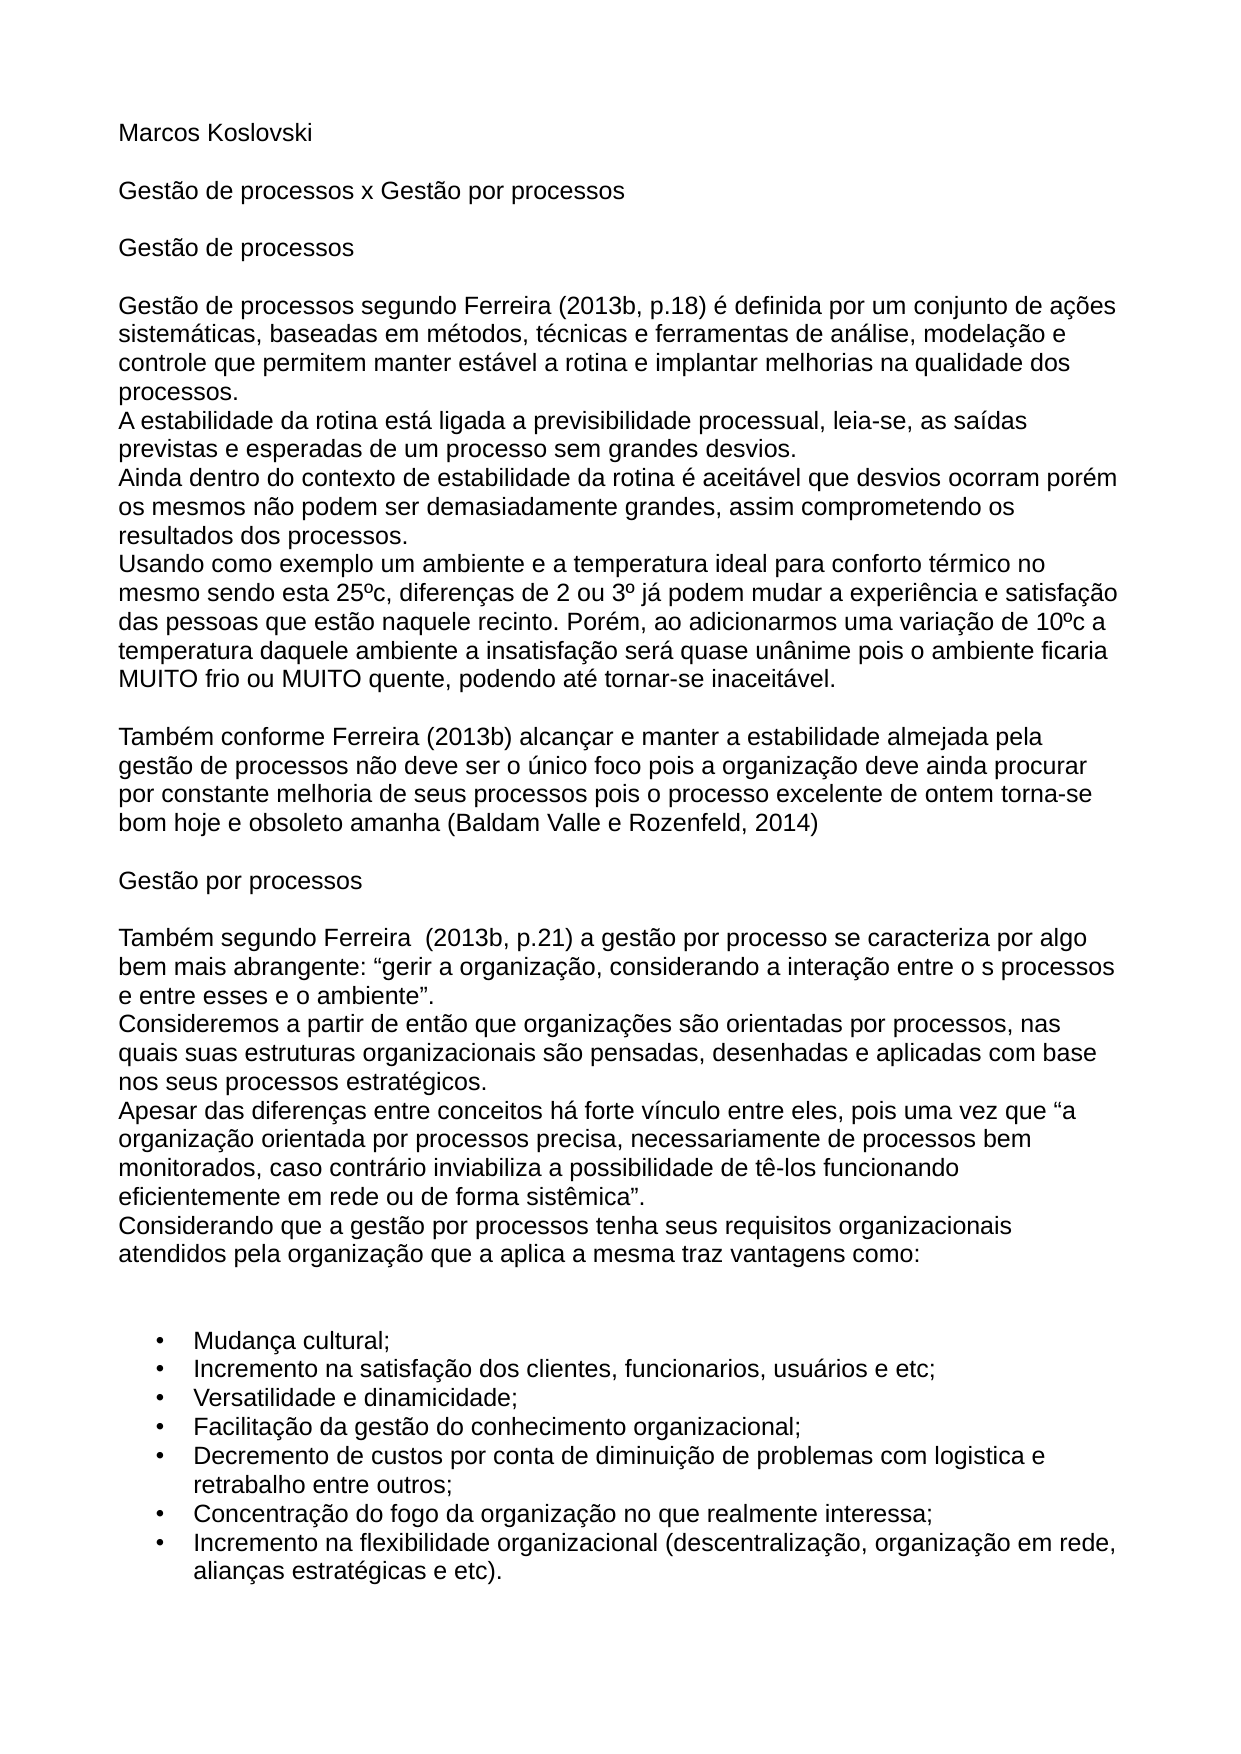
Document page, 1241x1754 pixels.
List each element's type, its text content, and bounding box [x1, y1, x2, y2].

list Versatilidade e dinamicidade; [156, 1383, 1122, 1412]
list Decremento de custos por conta de diminuição de problemas com logistica e retrabalho entre outros; [156, 1441, 1122, 1499]
text Apesar das diferenças entre conceitos há forte vínculo entre eles, pois uma vez que “a organização orientada por processos precisa, necessariamente de processos bem monitorados, caso contrário inviabiliza a possibilidade de tê-los funcionando eficientemente em rede ou de forma sistêmica”. [118, 1096, 1122, 1211]
text Também segundo Ferreira (2013b, p.21) a gestão por processo se caracteriza por algo bem mais abrangente: “gerir a organização, considerando a interação entre o s processos e entre esses e o ambiente”. [118, 923, 1122, 1009]
text A estabilidade da rotina está ligada a previsibilidade processual, leia-se, as saídas previstas e esperadas de um processo sem grandes desvios. [118, 406, 1122, 463]
text Gestão de processos segundo Ferreira (2013b, p.18) é definida por um conjunto de ações sistemáticas, baseadas em métodos, técnicas e ferramentas de análise, modelação e controle que permitem manter estável a rotina e implantar melhorias na qualidade dos processos. [118, 291, 1122, 406]
text Gestão de processos [118, 233, 1122, 262]
list Concentração do fogo da organização no que realmente interessa; [156, 1499, 1122, 1527]
text Gestão por processos [118, 866, 1122, 894]
text Também conforme Ferreira (2013b) alcançar e manter a estabilidade almejada pela gestão de processos não deve ser o único foco pois a organização deve ainda procurar por constante melhoria de seus processos pois o processo excelente de ontem torna-se bom hoje e obsoleto amanha (Baldam Valle e Rozenfeld, 2014) [118, 722, 1122, 837]
list Mudança cultural; [156, 1326, 1122, 1354]
text Usando como exemplo um ambiente e a temperatura ideal para conforto térmico no mesmo sendo esta 25ºc, diferenças de 2 ou 3º já podem mudar a experiência e satisfação das pessoas que estão naquele recinto. Porém, ao adicionarmos uma variação de 10ºc a temperatura daquele ambiente a insatisfação será quase unânime pois o ambiente ficaria MUITO frio ou MUITO quente, podendo até tornar-se inaceitável. [118, 549, 1122, 693]
text Gestão de processos x Gestão por processos [118, 176, 1122, 204]
list Incremento na satisfação dos clientes, funcionarios, usuários e etc; [156, 1354, 1122, 1383]
text Consideremos a partir de então que organizações são orientadas por processos, nas quais suas estruturas organizacionais são pensadas, desenhadas e aplicadas com base nos seus processos estratégicos. [118, 1009, 1122, 1096]
list Facilitação da gestão do conhecimento organizacional; [156, 1412, 1122, 1441]
text Marcos Koslovski [118, 118, 1122, 147]
text Considerando que a gestão por processos tenha seus requisitos organizacionais atendidos pela organização que a aplica a mesma traz vantagens como: [118, 1211, 1122, 1268]
text Ainda dentro do contexto de estabilidade da rotina é aceitável que desvios ocorram porém os mesmos não podem ser demasiadamente grandes, assim comprometendo os resultados dos processos. [118, 463, 1122, 549]
list Incremento na flexibilidade organizacional (descentralização, organização em rede, alianças estratégicas e etc). [156, 1527, 1122, 1585]
